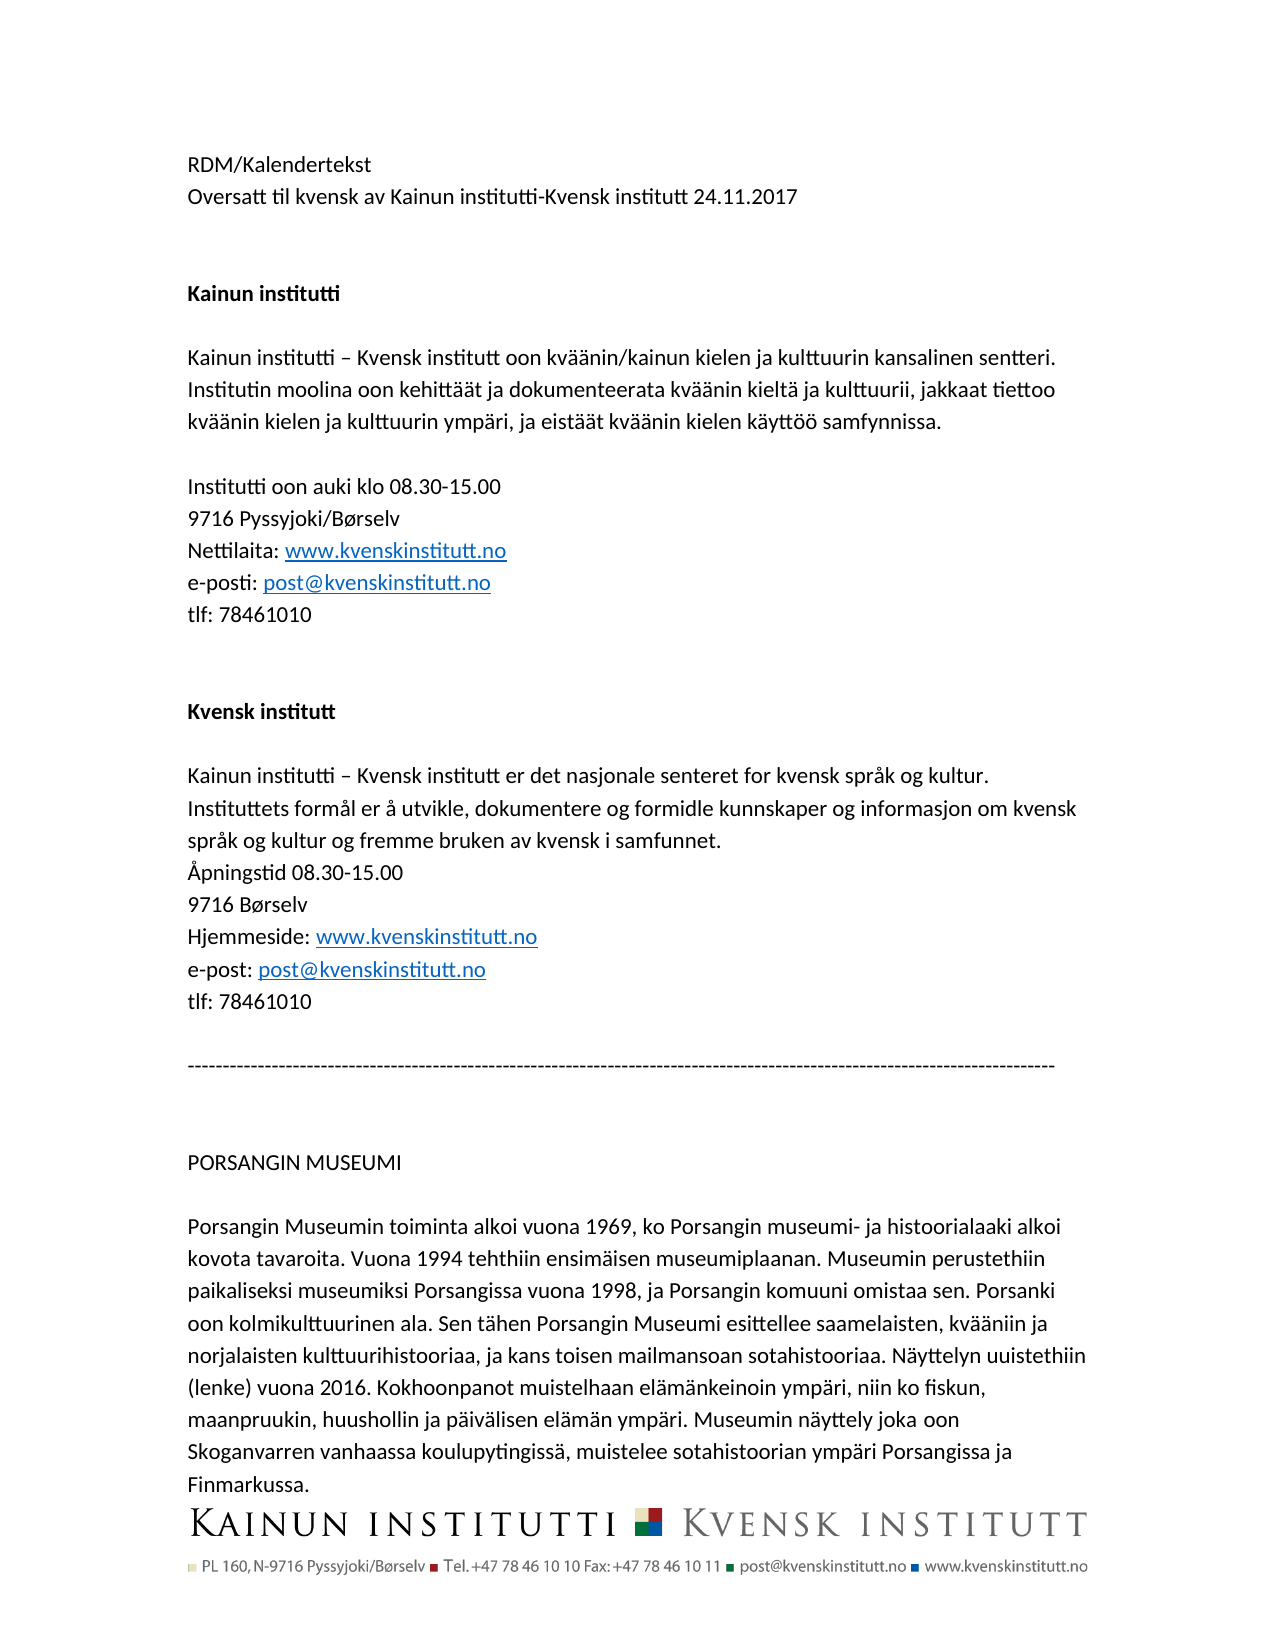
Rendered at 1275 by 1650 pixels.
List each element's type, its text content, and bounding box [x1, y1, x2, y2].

text Nettilaita: www.kvenskinstitutt.no [187, 536, 1087, 564]
text Kainun institutti – Kvensk institutt oon kväänin/kainun kielen ja kulttuurin kansalinen sentteri. Institutin moolina oon kehittäät ja dokumenteerata kväänin kieltä ja kulttuurii, jakkaat tiettoo kväänin kielen ja kulttuurin ympäri, ja eistäät kväänin kielen käyttöö samfynnissa. [187, 343, 1087, 436]
text Kainun institutti – Kvensk institutt er det nasjonale senteret for kvensk språk og kultur. [187, 762, 1087, 789]
text tlf: 78461010 [187, 601, 1087, 629]
text e-posti: post@kvenskinstitutt.no [187, 568, 1087, 596]
picture [187, 1508, 1088, 1577]
text Institutti oon auki klo 08.30-15.00 [187, 472, 1087, 500]
text Oversatt til kvensk av Kainun institutti-Kvensk institutt 24.11.2017 [187, 182, 1087, 210]
text tlf: 78461010 [187, 987, 1087, 1015]
text Porsangin Museumin toiminta alkoi vuona 1969, ko Porsangin museumi- ja histoorialaaki alkoi kovota tavaroita. Vuona 1994 tehthiin ensimäisen museumiplaanan. Museumin perustethiin paikaliseksi museumiksi Porsangissa vuona 1998, ja Porsangin komuuni omistaa sen. Porsanki oon kolmikulttuurinen ala. Sen tähen Porsangin Museumi esittellee saamelaisten, kvääniin ja norjalaisten kulttuurihistooriaa, ja kans toisen mailmansoan sotahistooriaa. Näyttelyn uuistethiin (lenke) vuona 2016. Kokhoonpanot muistelhaan elämänkeinoin ympäri, niin ko fiskun, maanpruukin, huushollin ja päivälisen elämän ympäri. Museumin näyttely joka oon Skoganvarren vanhaassa koulupytingissä, muistelee sotahistoorian ympäri Porsangissa ja Finmarkussa. [187, 1212, 1087, 1498]
text Åpningstid 08.30-15.00 [187, 858, 1087, 886]
text 9716 Pyssyjoki/Børselv [187, 504, 1087, 532]
text Kainun institutti [187, 279, 1087, 307]
text Hjemmeside: www.kvenskinstitutt.no [187, 922, 1087, 951]
text 9716 Børselv [187, 890, 1087, 918]
text Kvensk institutt [187, 697, 1087, 725]
text Instituttets formål er å utvikle, dokumentere og formidle kunnskaper og informasjon om kvensk språk og kultur og fremme bruken av kvensk i samfunnet. [187, 794, 1087, 854]
text ---------------------------------------------------------------------------------------------------------------------------- [187, 1051, 1087, 1079]
text RDM/Kalendertekst [187, 150, 1087, 178]
text e-post: post@kvenskinstitutt.no [187, 955, 1087, 983]
text PORSANGIN MUSEUMI [187, 1148, 1087, 1176]
